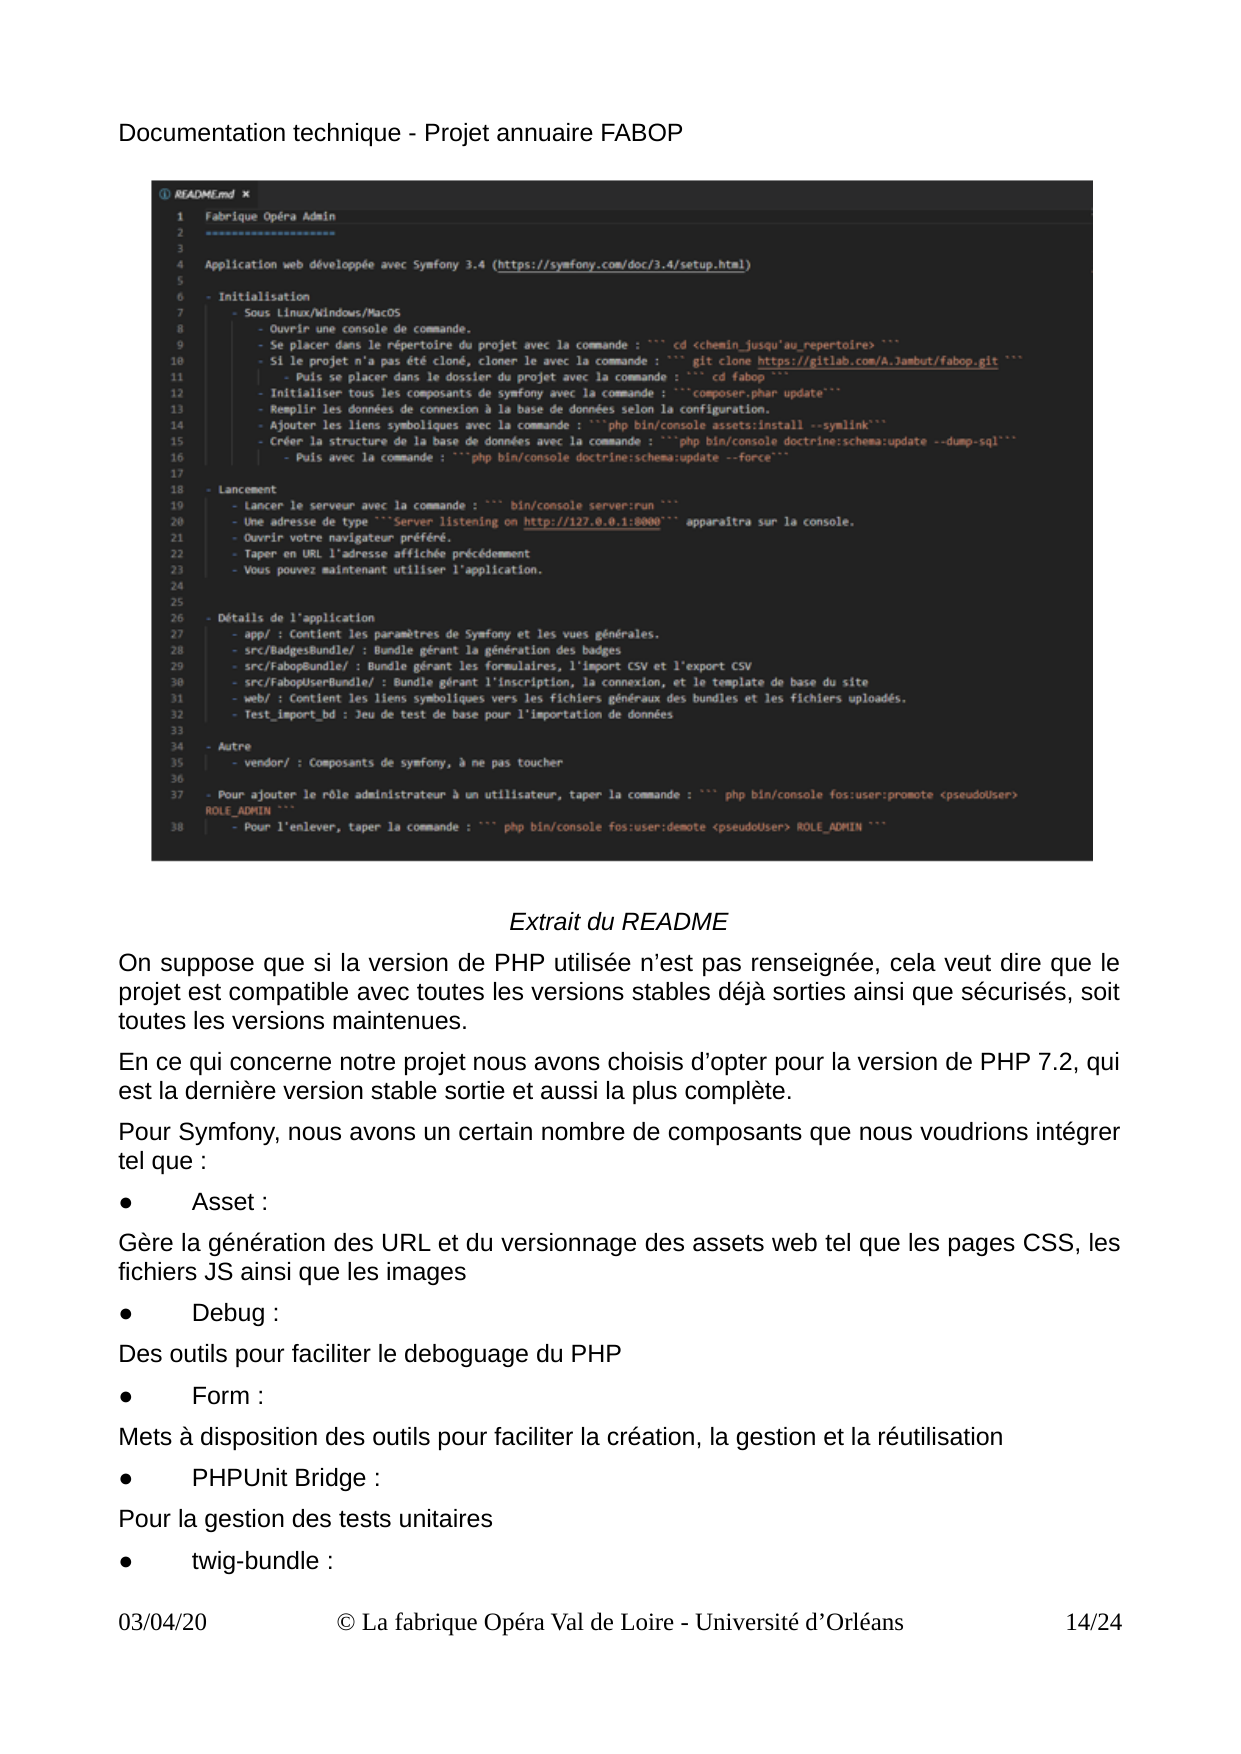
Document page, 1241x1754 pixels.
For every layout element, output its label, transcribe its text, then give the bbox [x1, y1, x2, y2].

text On suppose que si la version de PHP utilisée n’est pas renseignée, cela veut dire que le projet est compatible avec toutes les versions stables déjà sorties ainsi que sécurisés, soit toutes les versions maintenues. [118, 948, 1122, 1034]
text Gère la génération des URL et du versionnage des assets web tel que les pages CSS, les fichiers JS ainsi que les images [118, 1228, 1122, 1286]
text En ce qui concerne notre projet nous avons choisis d’opter pour la version de PHP 7.2, qui est la dernière version stable sortie et aussi la plus complète. [118, 1047, 1122, 1104]
text ● Form : [118, 1381, 1122, 1409]
text Pour Symfony, nous avons un certain nombre de composants que nous voudrions intégrer tel que : [118, 1117, 1122, 1174]
text ● twig-bundle : [118, 1546, 1122, 1574]
text ● PHPUnit Bridge : [118, 1463, 1122, 1492]
picture [147, 176, 1093, 866]
text Extrait du README [118, 907, 1122, 936]
text Mets à disposition des outils pour faciliter la création, la gestion et la réutilisation [118, 1422, 1122, 1451]
text Pour la gestion des tests unitaires [118, 1504, 1122, 1533]
text ● Asset : [118, 1187, 1122, 1216]
text ● Debug : [118, 1298, 1122, 1327]
text Des outils pour faciliter le deboguage du PHP [118, 1339, 1122, 1368]
